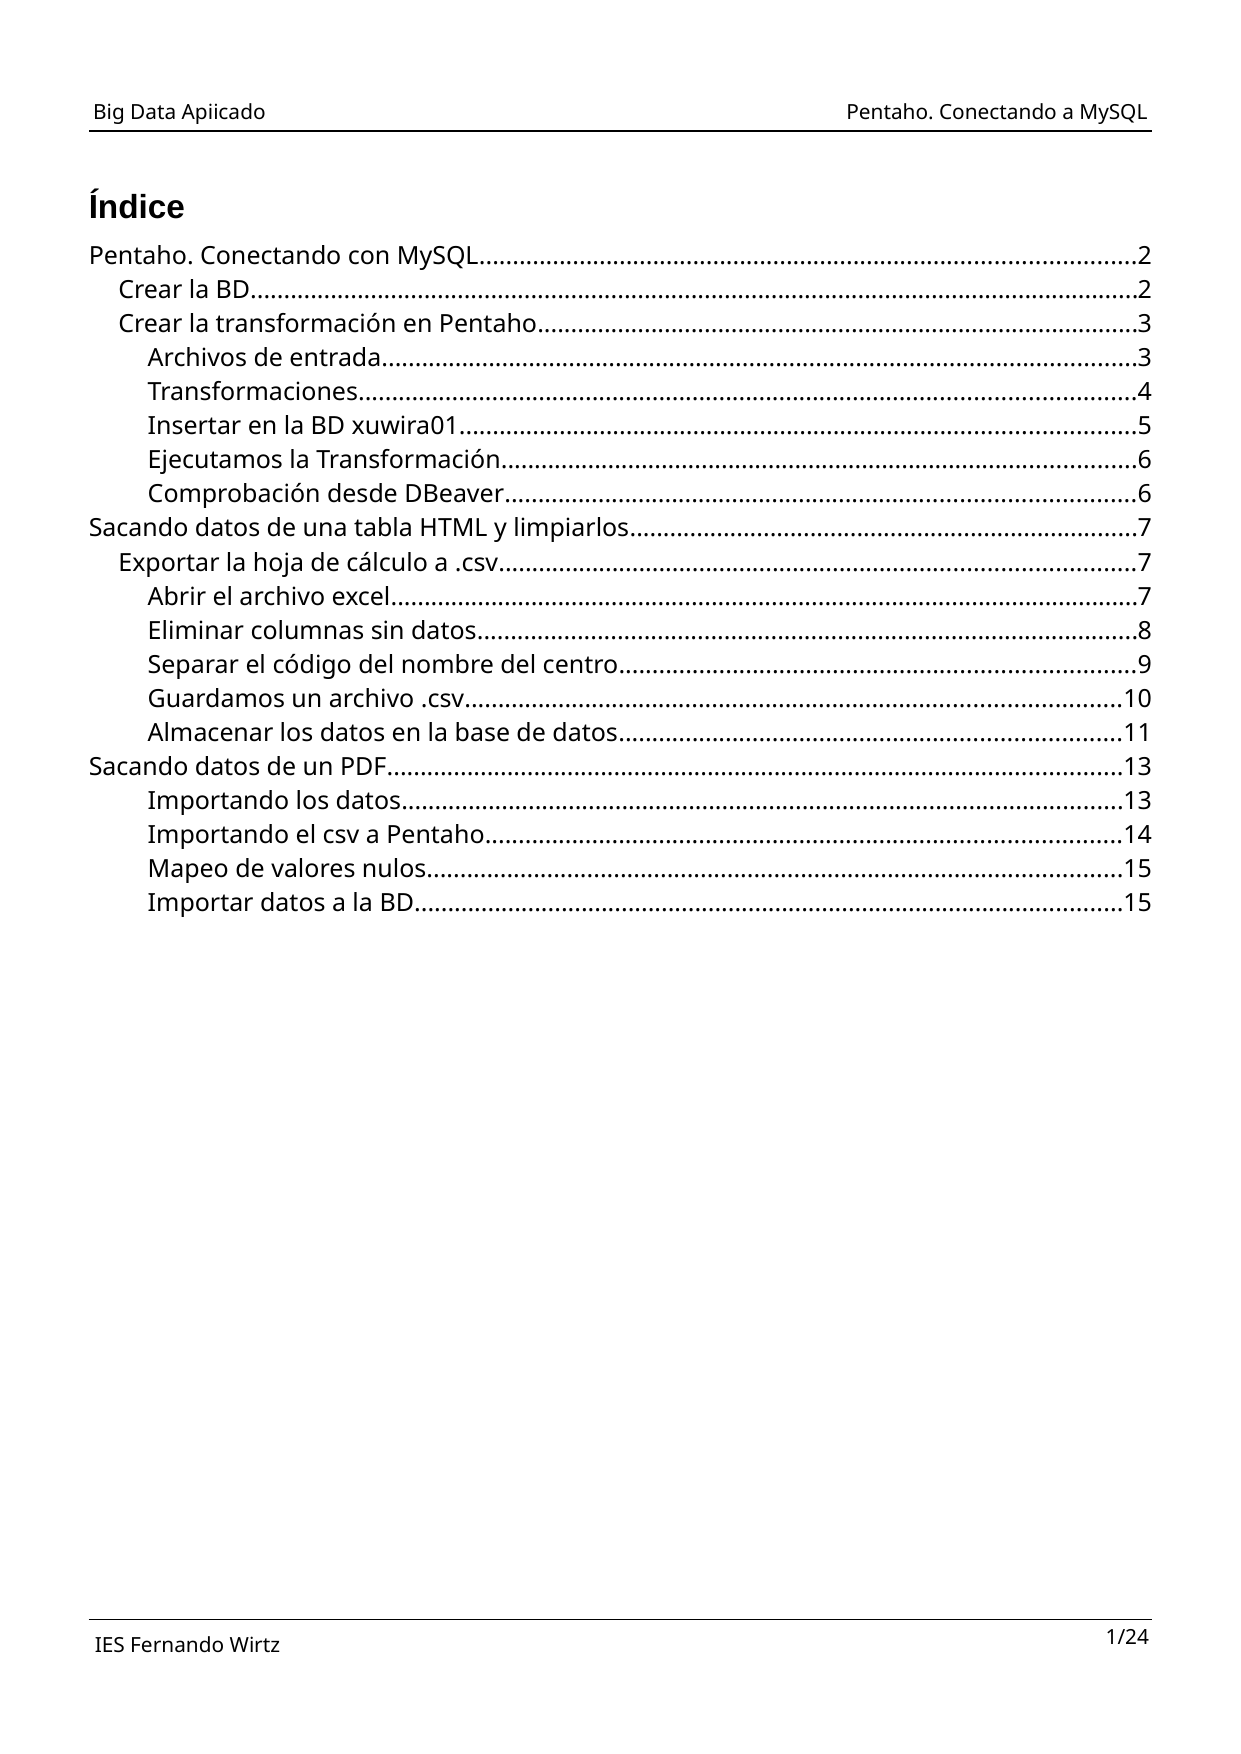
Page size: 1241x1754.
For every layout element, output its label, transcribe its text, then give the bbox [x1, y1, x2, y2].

text Crear la BD 2 [118, 272, 1152, 306]
text Eliminar columnas sin datos 8 [147, 612, 1152, 646]
text Importar datos a la BD 15 [147, 885, 1152, 919]
text Almacenar los datos en la base de datos 11 [147, 714, 1152, 748]
text Ejecutamos la Transformación 6 [147, 442, 1152, 476]
text Transformaciones 4 [147, 374, 1152, 408]
text Exportar la hoja de cálculo a .csv 7 [118, 544, 1152, 578]
text Abrir el archivo excel 7 [147, 578, 1152, 612]
text Sacando datos de una tabla HTML y limpiarlos 7 [88, 510, 1152, 544]
text Guardamos un archivo .csv 10 [147, 680, 1152, 714]
text Sacando datos de un PDF 13 [88, 748, 1152, 783]
text Crear la transformación en Pentaho 3 [118, 306, 1152, 340]
text Archivos de entrada 3 [147, 340, 1152, 374]
text Pentaho. Conectando con MySQL 2 [88, 238, 1152, 272]
text Importando el csv a Pentaho 14 [147, 817, 1152, 851]
text Insertar en la BD xuwira01 5 [147, 408, 1152, 442]
text Comprobación desde DBeaver 6 [147, 476, 1152, 510]
text Mapeo de valores nulos 15 [147, 851, 1152, 885]
subtitle Índice [88, 187, 1152, 225]
text Separar el código del nombre del centro 9 [147, 646, 1152, 680]
text Importando los datos 13 [147, 783, 1152, 817]
